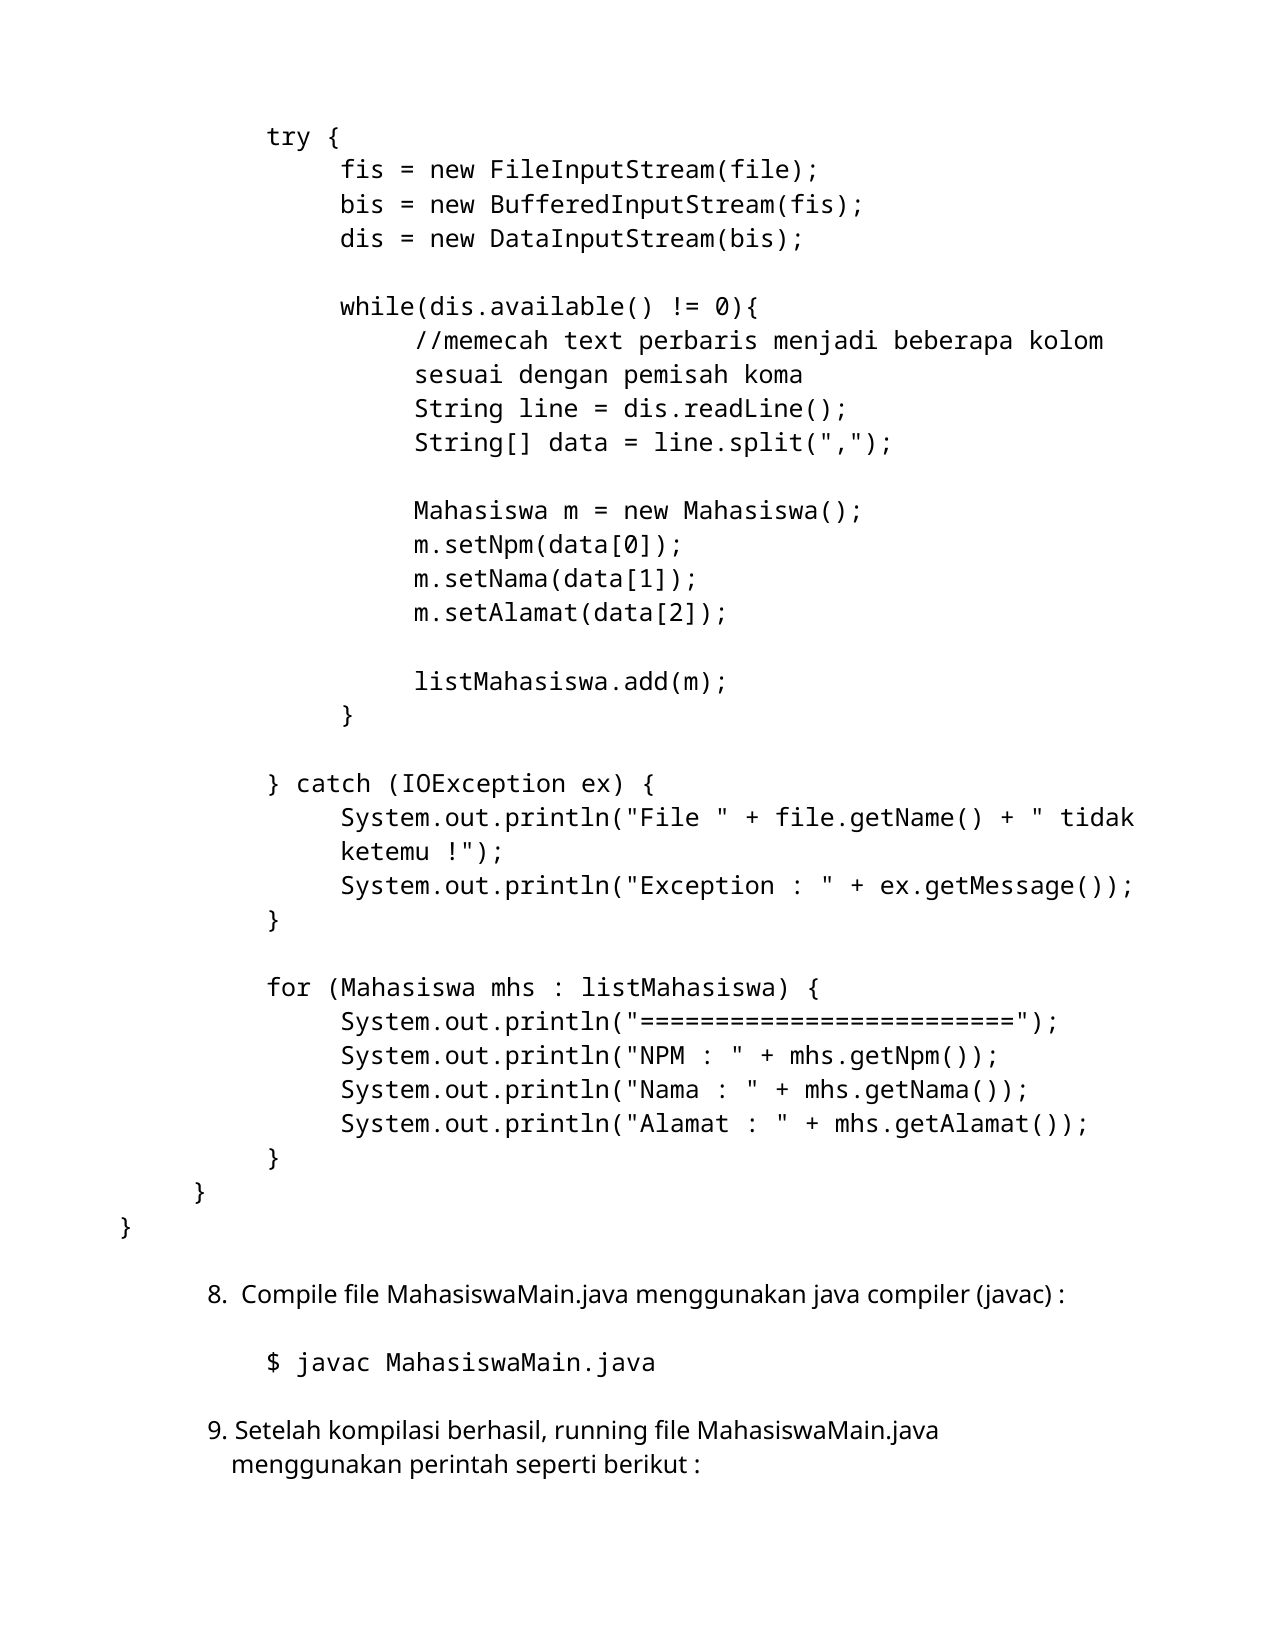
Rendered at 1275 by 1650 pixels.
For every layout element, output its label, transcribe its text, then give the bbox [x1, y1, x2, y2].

text bis = new BufferedInputStream(fis); [118, 186, 1157, 220]
text } catch (IOException ex) { [118, 765, 1157, 799]
text System.out.println("File " + file.getName() + " tidak [118, 799, 1157, 833]
text System.out.println("Alamat : " + mhs.getAlamat()); [118, 1106, 1157, 1140]
text String[] data = line.split(","); [118, 425, 1157, 459]
text fis = new FileInputStream(file); [118, 152, 1157, 186]
text System.out.println("NPM : " + mhs.getNpm()); [118, 1038, 1157, 1072]
text ketemu !"); [118, 833, 1157, 867]
text while(dis.available() != 0){ [118, 288, 1157, 322]
text m.setNpm(data[0]); [118, 527, 1157, 561]
text for (Mahasiswa mhs : listMahasiswa) { [118, 970, 1157, 1004]
text Mahasiswa m = new Mahasiswa(); [118, 493, 1157, 527]
text //memecah text perbaris menjadi beberapa kolom [118, 322, 1157, 357]
text } [118, 697, 1157, 731]
text m.setNama(data[1]); [118, 561, 1157, 595]
text } [118, 1174, 1157, 1208]
text menggunakan perintah seperti berikut : [118, 1447, 1157, 1515]
text System.out.println("========================="); [118, 1004, 1157, 1038]
text sesuai dengan pemisah koma [118, 357, 1157, 391]
text System.out.println("Nama : " + mhs.getNama()); [118, 1072, 1157, 1106]
text listMahasiswa.add(m); [118, 663, 1157, 697]
text } [118, 1140, 1157, 1174]
text String line = dis.readLine(); [118, 391, 1157, 425]
text } 8. Compile file MahasiswaMain.java menggunakan java compiler (javac) : $ javac MahasiswaMain.java 9. Setelah kompilasi berhasil, running file MahasiswaMain.java [118, 1208, 1157, 1447]
text m.setAlamat(data[2]); [118, 595, 1157, 629]
text } [118, 902, 1157, 936]
text System.out.println("Exception : " + ex.getMessage()); [118, 867, 1157, 902]
text try { [118, 118, 1157, 152]
text dis = new DataInputStream(bis); [118, 220, 1157, 254]
